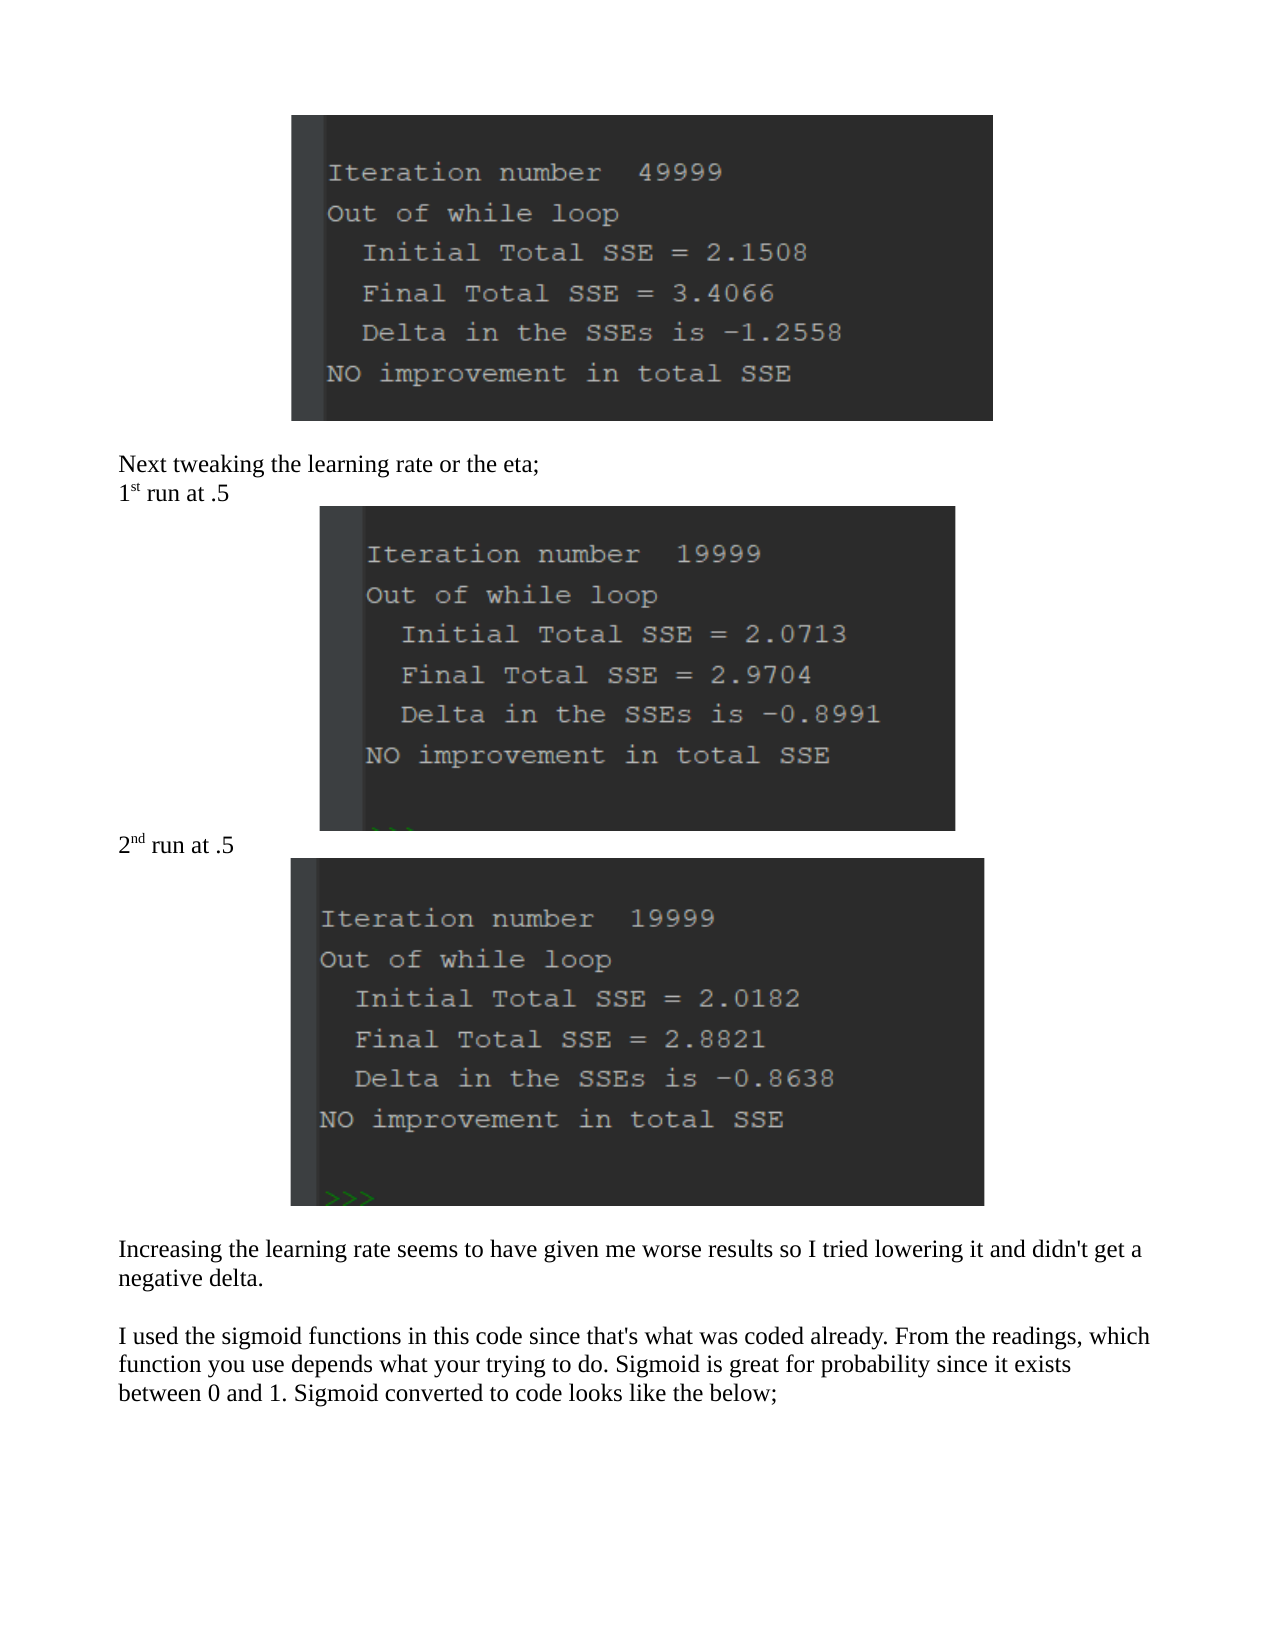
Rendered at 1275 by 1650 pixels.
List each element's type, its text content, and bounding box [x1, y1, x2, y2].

text 1st run at .5 [118, 478, 1157, 507]
text Next tweaking the learning rate or the eta; [118, 449, 1157, 478]
picture [319, 506, 956, 831]
text 2nd run at .5 [118, 507, 1157, 859]
picture [290, 858, 985, 1206]
text Increasing the learning rate seems to have given me worse results so I tried lowering it and didn't get a negative delta. [118, 1234, 1157, 1292]
text I used the sigmoid functions in this code since that's what was coded already. From the readings, which function you use depends what your trying to do. Sigmoid is great for probability since it exists between 0 and 1. Sigmoid converted to code looks like the below; [118, 1321, 1157, 1407]
picture [291, 115, 993, 421]
